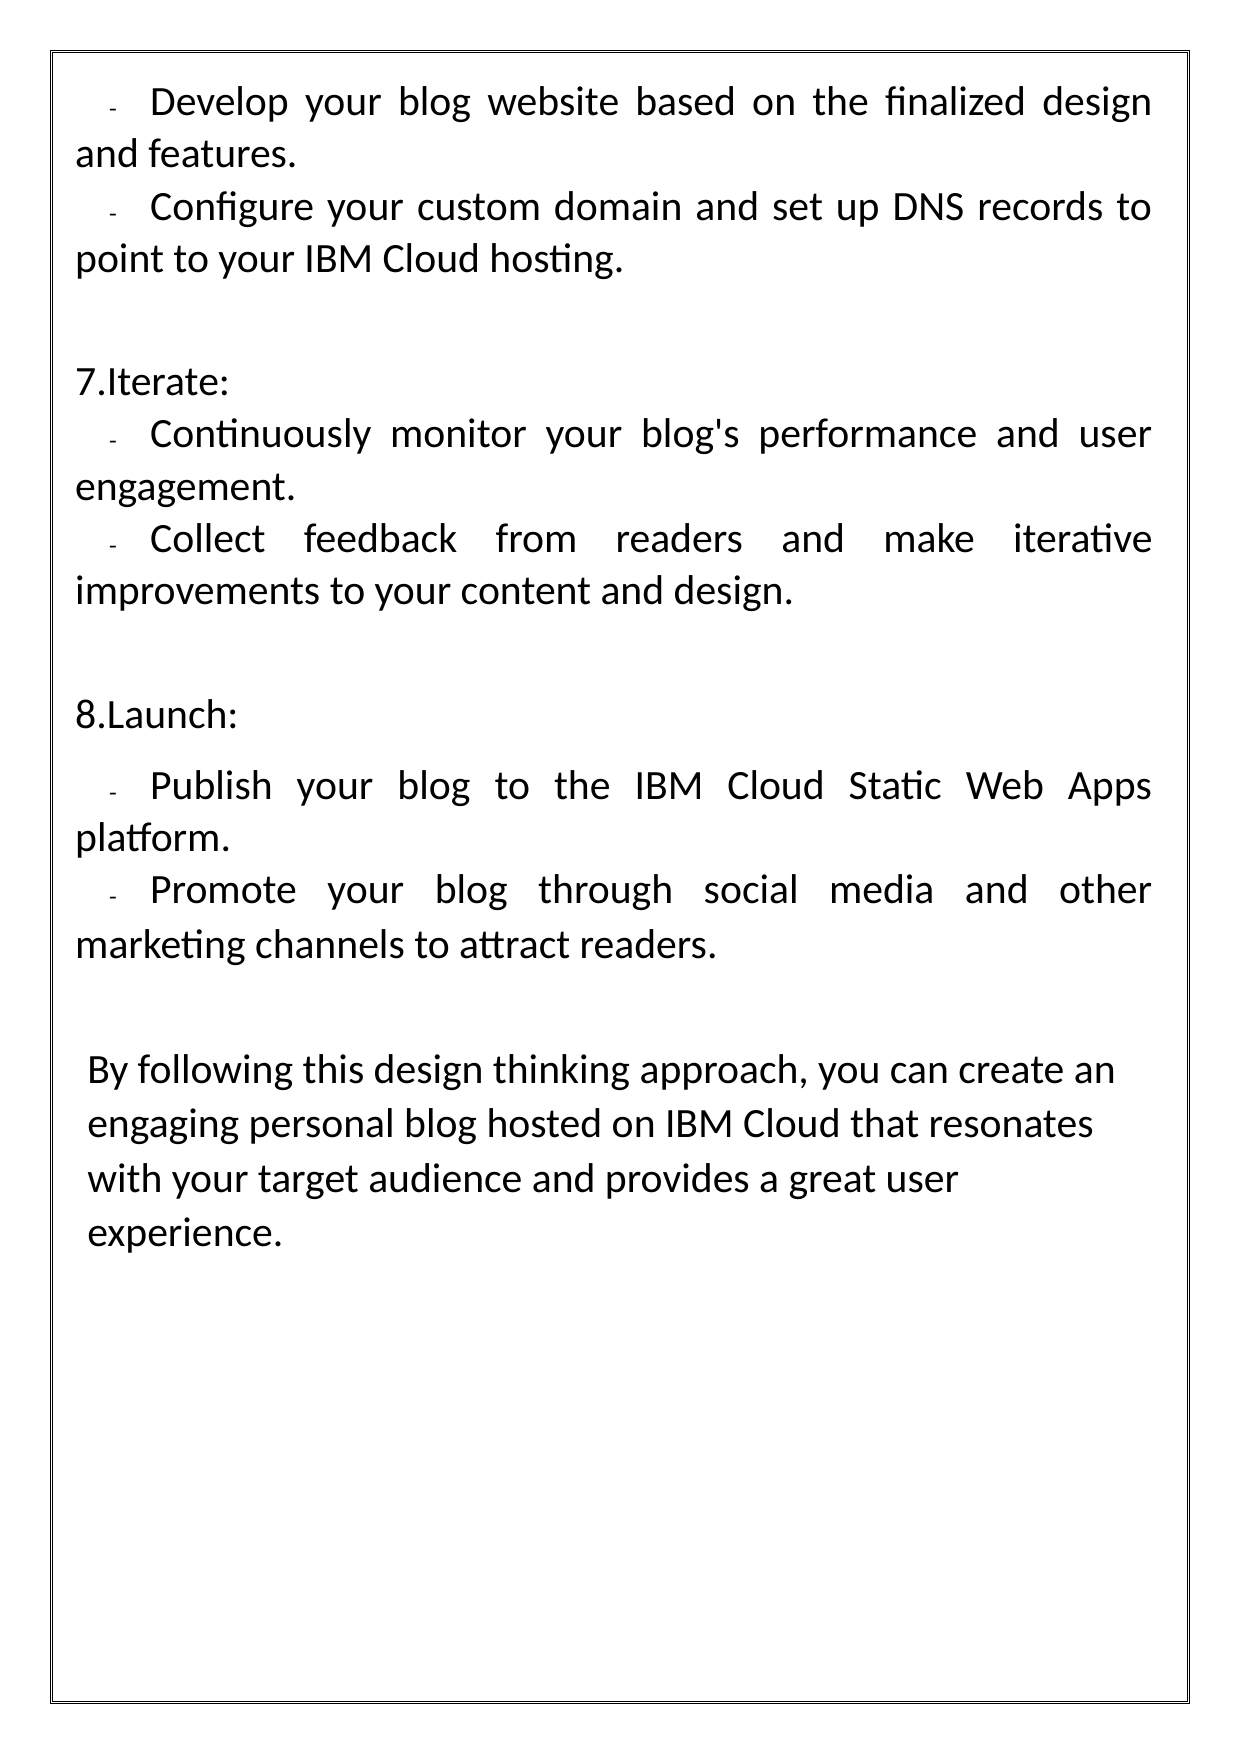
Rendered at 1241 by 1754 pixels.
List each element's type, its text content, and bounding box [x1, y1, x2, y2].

list Collect feedback from readers and make iterative improvements to your content and design. [75, 512, 1153, 615]
text 7.Iterate: [75, 355, 1153, 406]
list Promote your blog through social media and other marketing channels to attract readers. [75, 863, 1153, 968]
text By following this design thinking approach, you can create an engaging personal blog hosted on IBM Cloud that resonates with your target audience and provides a great user experience. [87, 1043, 1165, 1257]
list Publish your blog to the IBM Cloud Static Web Apps platform. [75, 759, 1153, 862]
text 8.Launch: [75, 688, 1165, 738]
list Configure your custom domain and set up DNS records to point to your IBM Cloud hosting. [75, 179, 1153, 283]
list Continuously monitor your blog's performance and user engagement. [75, 407, 1153, 511]
list Develop your blog website based on the finalized design and features. [75, 75, 1153, 178]
